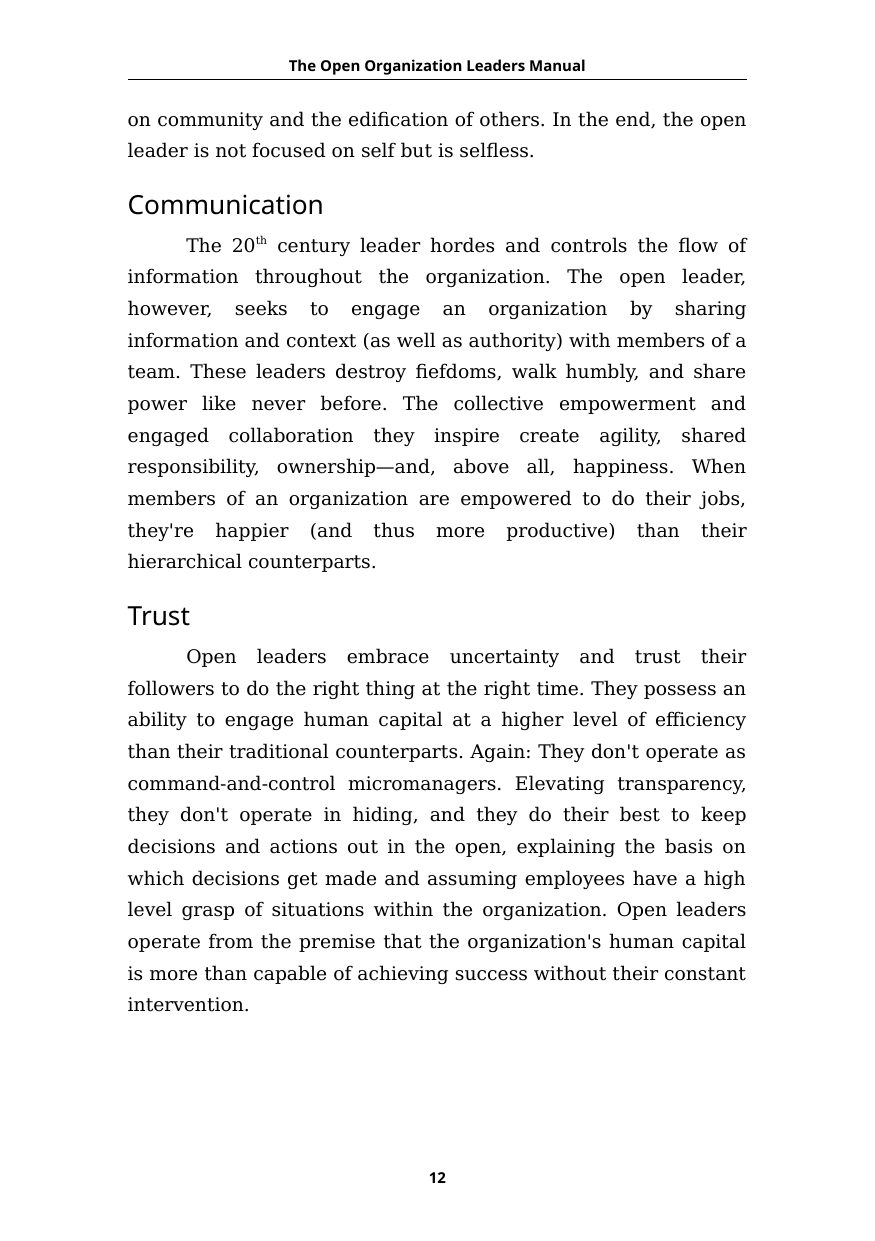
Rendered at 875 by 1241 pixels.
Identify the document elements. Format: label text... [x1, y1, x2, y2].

subtitle Communication [127, 187, 747, 222]
text on community and the edification of others. In the end, the open leader is not focused on self but is selfless. [127, 109, 747, 162]
subtitle Trust [127, 598, 747, 633]
text The 20th century leader hordes and controls the flow of information throughout the organization. The open leader, however, seeks to engage an organization by sharing information and context (as well as authority) with members of a team. These leaders destroy fiefdoms, walk humbly, and share power like never before. The collective empowerment and engaged collaboration they inspire create agility, shared responsibility, ownership—and, above all, happiness. When members of an organization are empowered to do their jobs, they're happier (and thus more productive) than their hierarchical counterparts. [127, 235, 747, 573]
text Open leaders embrace uncertainty and trust their followers to do the right thing at the right time. They possess an ability to engage human capital at a higher level of efficiency than their traditional counterparts. Again: They don't operate as command-and-control micromanagers. Elevating transparency, they don't operate in hiding, and they do their best to keep decisions and actions out in the open, explaining the basis on which decisions get made and assuming employees have a high level grasp of situations within the organization. Open leaders operate from the premise that the organization's human capital is more than capable of achieving success without their constant intervention. [127, 646, 747, 1016]
